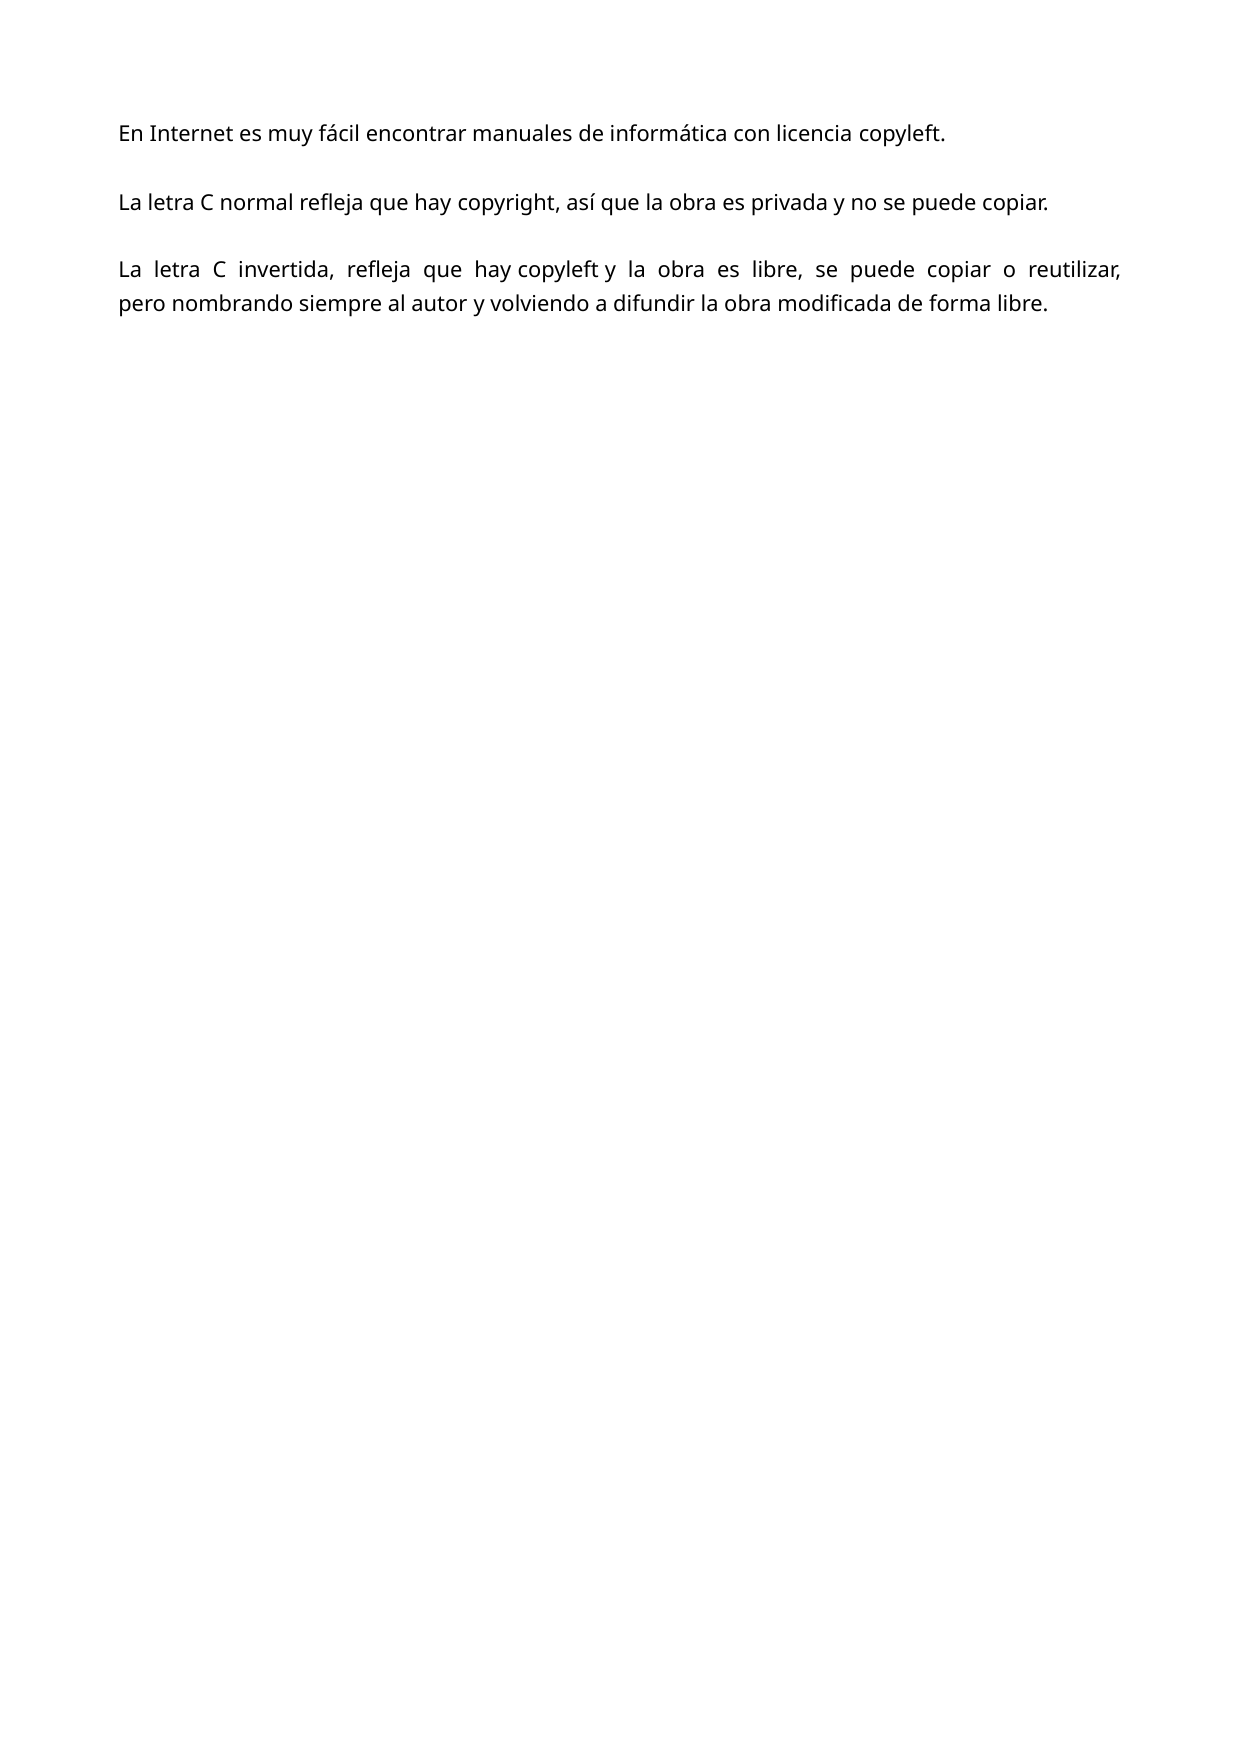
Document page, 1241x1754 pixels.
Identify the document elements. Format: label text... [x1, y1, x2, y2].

text En Internet es muy fácil encontrar manuales de informática con licencia copyleft. [118, 118, 1122, 148]
text La letra C normal refleja que hay copyright, así que la obra es privada y no se puede copiar. [118, 186, 1122, 216]
text La letra C invertida, refleja que hay copyleft y la obra es libre, se puede copiar o reutilizar, pero nombrando siempre al autor y volviendo a difundir la obra modificada de forma libre. [118, 254, 1122, 318]
